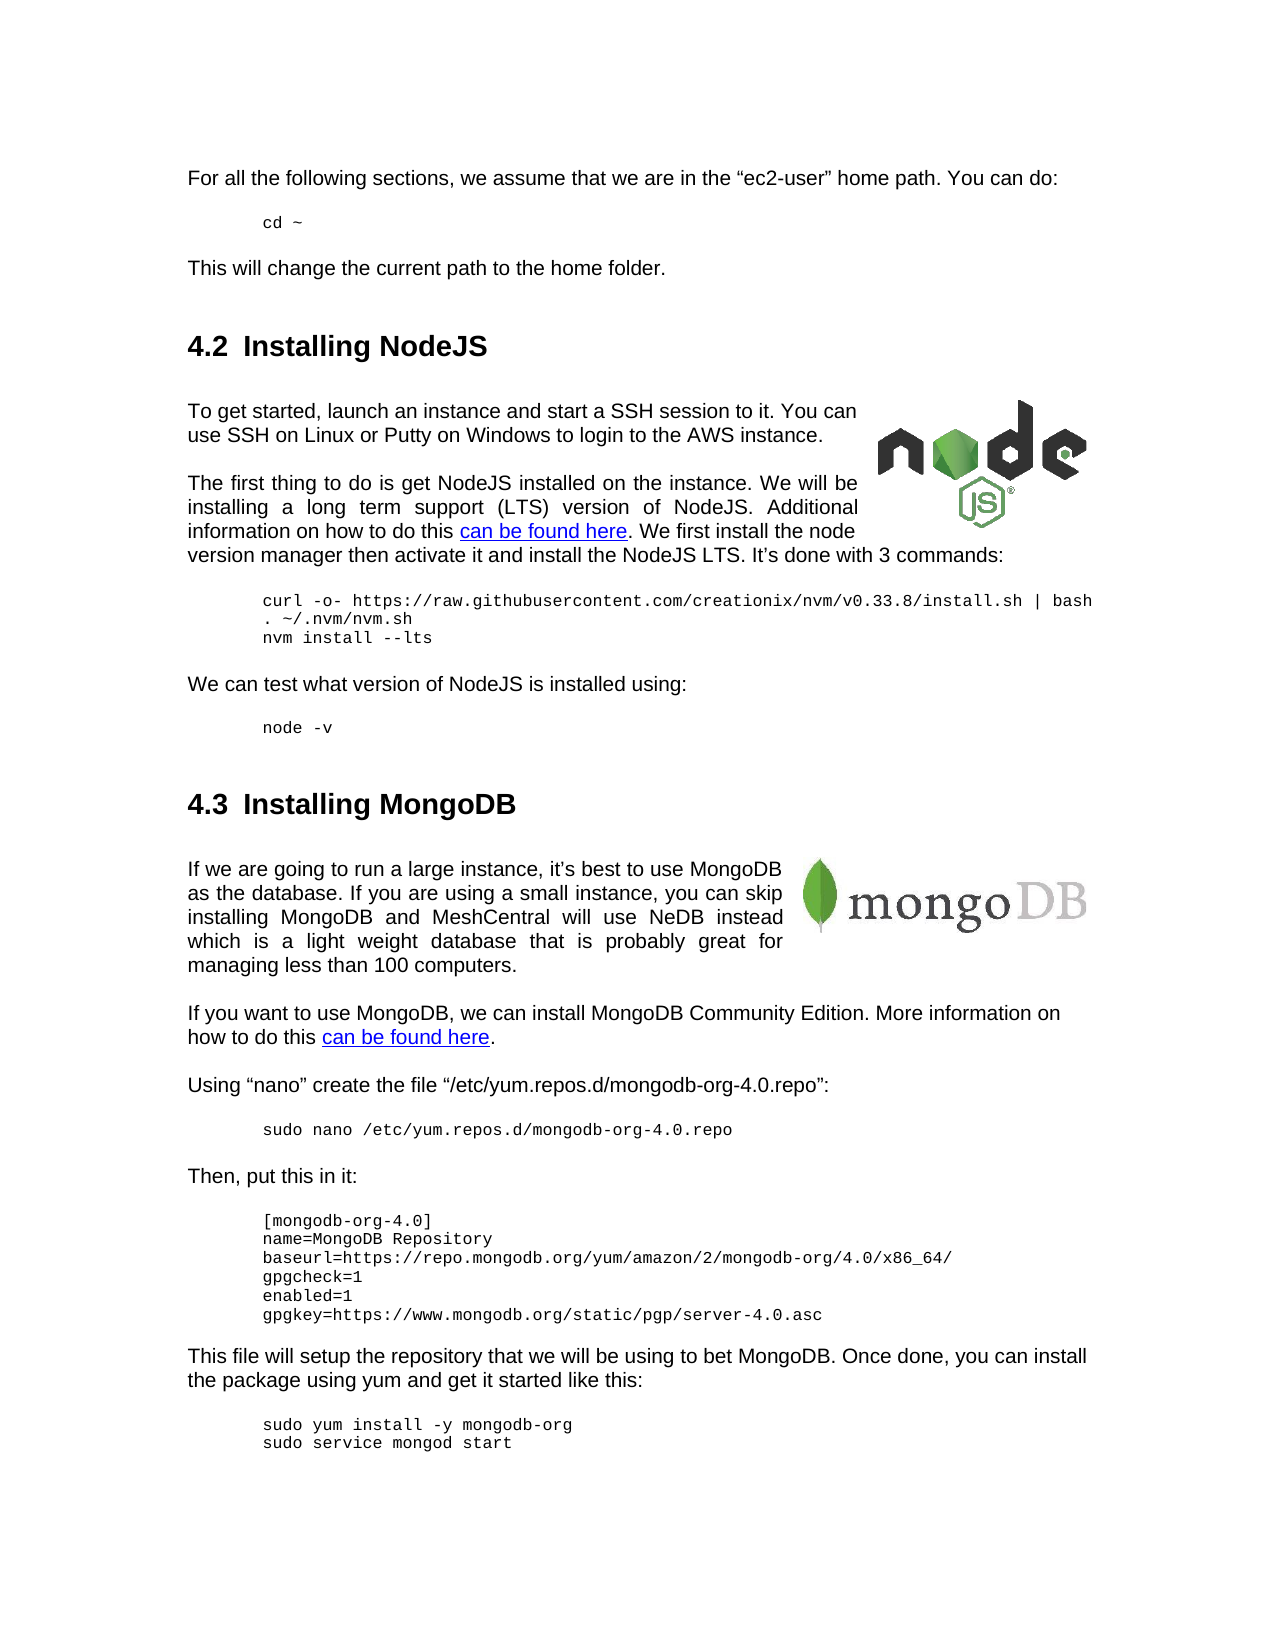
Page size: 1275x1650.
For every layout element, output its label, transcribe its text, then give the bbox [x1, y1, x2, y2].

text Using “nano” create the file “/etc/yum.repos.d/mongodb-org-4.0.repo”: [187, 1073, 1158, 1097]
text If we are going to run a large instance, it’s best to use MongoDB as the database. If you are using a small instance, you can skip installing MongoDB and MeshCentral will use NeDB instead which is a light weight database that is probably great for managing less than 100 computers. [187, 857, 784, 977]
text sudo nano /etc/yum.repos.d/mongodb-org-4.0.repo [262, 1121, 1158, 1140]
text enabled=1 gpgkey=https://www.mongodb.org/static/pgp/server-4.0.asc [262, 1288, 823, 1325]
picture [803, 857, 1087, 933]
text . ~/.nvm/nvm.sh nvm install --lts [262, 611, 435, 648]
picture [878, 400, 1087, 528]
text For all the following sections, we assume that we are in the “ec2-user” home path. You can do: [187, 166, 1158, 189]
text sudo yum install -y mongodb-org sudo service mongod start [262, 1416, 575, 1454]
text The first thing to do is get NodeJS installed on the instance. We will be installing a long term support (LTS) version of NodeJS. Additional information on how to do this can be found here. We first install the node [187, 471, 860, 543]
text [mongodb-org-4.0] name=MongoDB Repository [262, 1212, 495, 1250]
text Then, put this in it: [187, 1163, 1158, 1187]
text node -v [262, 720, 1158, 739]
text cd ~ [262, 214, 1158, 233]
text To get started, launch an instance and start a SSH session to it. You can use SSH on Linux or Putty on Windows to login to the AWS instance. [187, 399, 860, 447]
text This file will setup the repository that we will be using to bet MongoDB. Once done, you can install the package using yum and get it started like this: [187, 1344, 1095, 1392]
text We can test what version of NodeJS is installed using: [187, 671, 1158, 695]
text If you want to use MongoDB, we can install MongoDB Community Edition. More information on how to do this can be found here. [187, 1001, 1080, 1049]
text version manager then activate it and install the NodeJS LTS. It’s done with 3 commands: [187, 543, 1158, 567]
subtitle Installing MongoDB [187, 787, 1158, 821]
text curl -o- https://raw.githubusercontent.com/creationix/nvm/v0.33.8/install.sh | bash [262, 592, 1158, 611]
subtitle Installing NodeJS [187, 329, 1158, 363]
text This will change the current path to the home folder. [187, 256, 1158, 280]
text baseurl=https://repo.mongodb.org/yum/amazon/2/mongodb-org/4.0/x86_64/ gpgcheck=1 [262, 1250, 955, 1288]
